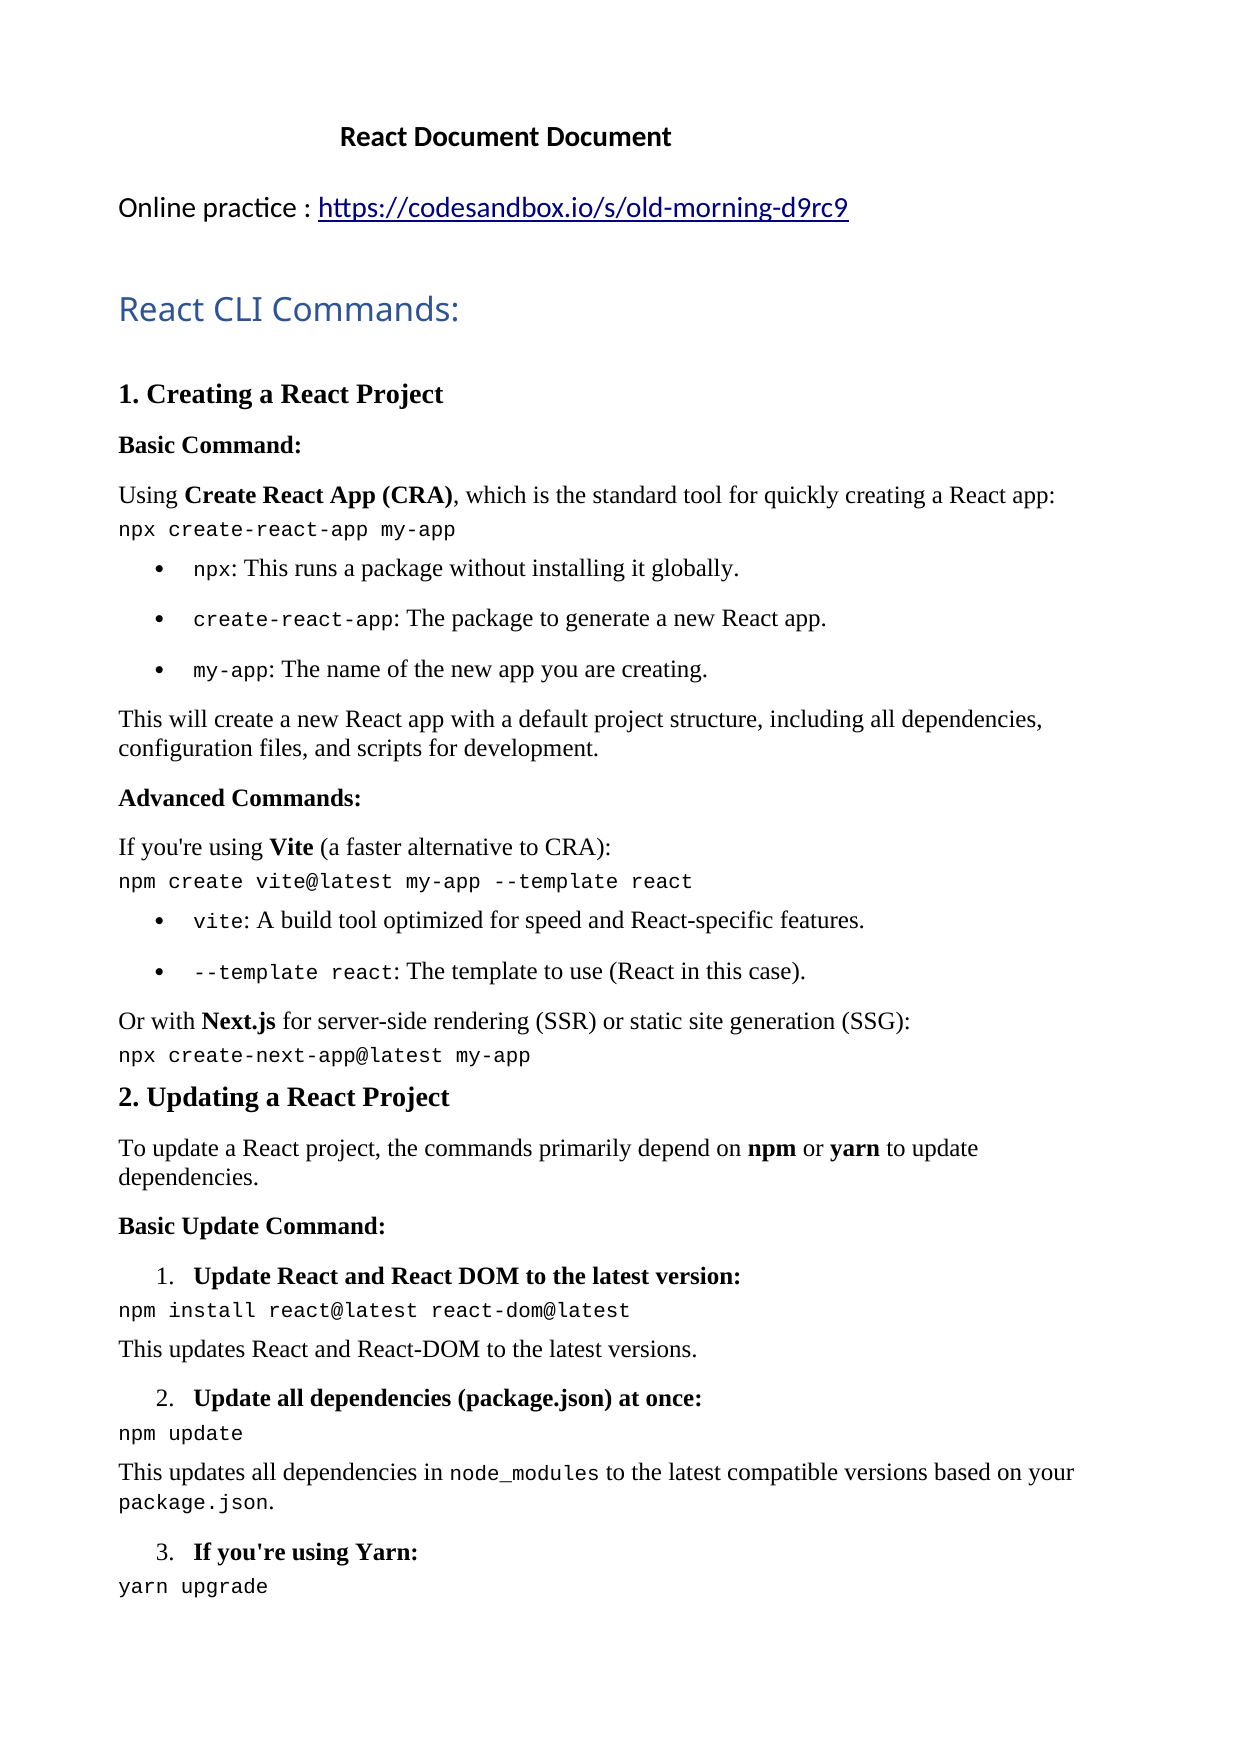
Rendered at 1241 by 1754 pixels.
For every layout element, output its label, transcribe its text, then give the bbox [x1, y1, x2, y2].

text npx create-next-app@latest my-app [118, 1046, 1122, 1069]
subtitle 2. Updating a React Project [118, 1079, 1122, 1112]
text This updates all dependencies in node_modules to the latest compatible versions based on your package.json. [118, 1457, 1122, 1516]
subtitle React CLI Commands: [118, 286, 1122, 331]
text This will create a new React app with a default project structure, including all dependencies, configuration files, and scripts for development. [118, 704, 1122, 762]
text Or with Next.js for server-side rendering (SSR) or static site generation (SSG): [118, 1006, 1122, 1035]
list npx: This runs a package without installing it globally. [156, 553, 1122, 583]
list Update all dependencies (package.json) at once: [156, 1383, 1122, 1412]
text npm install react@latest react-dom@latest [118, 1300, 1122, 1323]
text To update a React project, the commands primarily depend on npm or yarn to update dependencies. [118, 1133, 1122, 1190]
subtitle Basic Command: [118, 430, 1122, 459]
subtitle 1. Creating a React Project [118, 377, 1122, 409]
subtitle Advanced Commands: [118, 783, 1122, 811]
text npx create-react-app my-app [118, 519, 1122, 543]
subtitle Basic Update Command: [118, 1211, 1122, 1240]
text yarn upgrade [118, 1576, 1122, 1599]
text npm update [118, 1423, 1122, 1446]
list Update React and React DOM to the latest version: [156, 1261, 1122, 1289]
text React Document Document [118, 118, 1122, 154]
text This updates React and React-DOM to the latest versions. [118, 1334, 1122, 1363]
list create-react-app: The package to generate a new React app. [156, 603, 1122, 633]
list my-app: The name of the new app you are creating. [156, 654, 1122, 683]
list --template react: The template to use (React in this case). [156, 956, 1122, 986]
text npm create vite@latest my-app --template react [118, 871, 1122, 895]
text If you're using Vite (a faster alternative to CRA): [118, 832, 1122, 861]
text Online practice : https://codesandbox.io/s/old-morning-d9rc9 [118, 189, 1122, 225]
list vite: A build tool optimized for speed and React-specific features. [156, 906, 1122, 935]
text Using Create React App (CRA), which is the standard tool for quickly creating a React app: [118, 480, 1122, 509]
list If you're using Yarn: [156, 1537, 1122, 1566]
